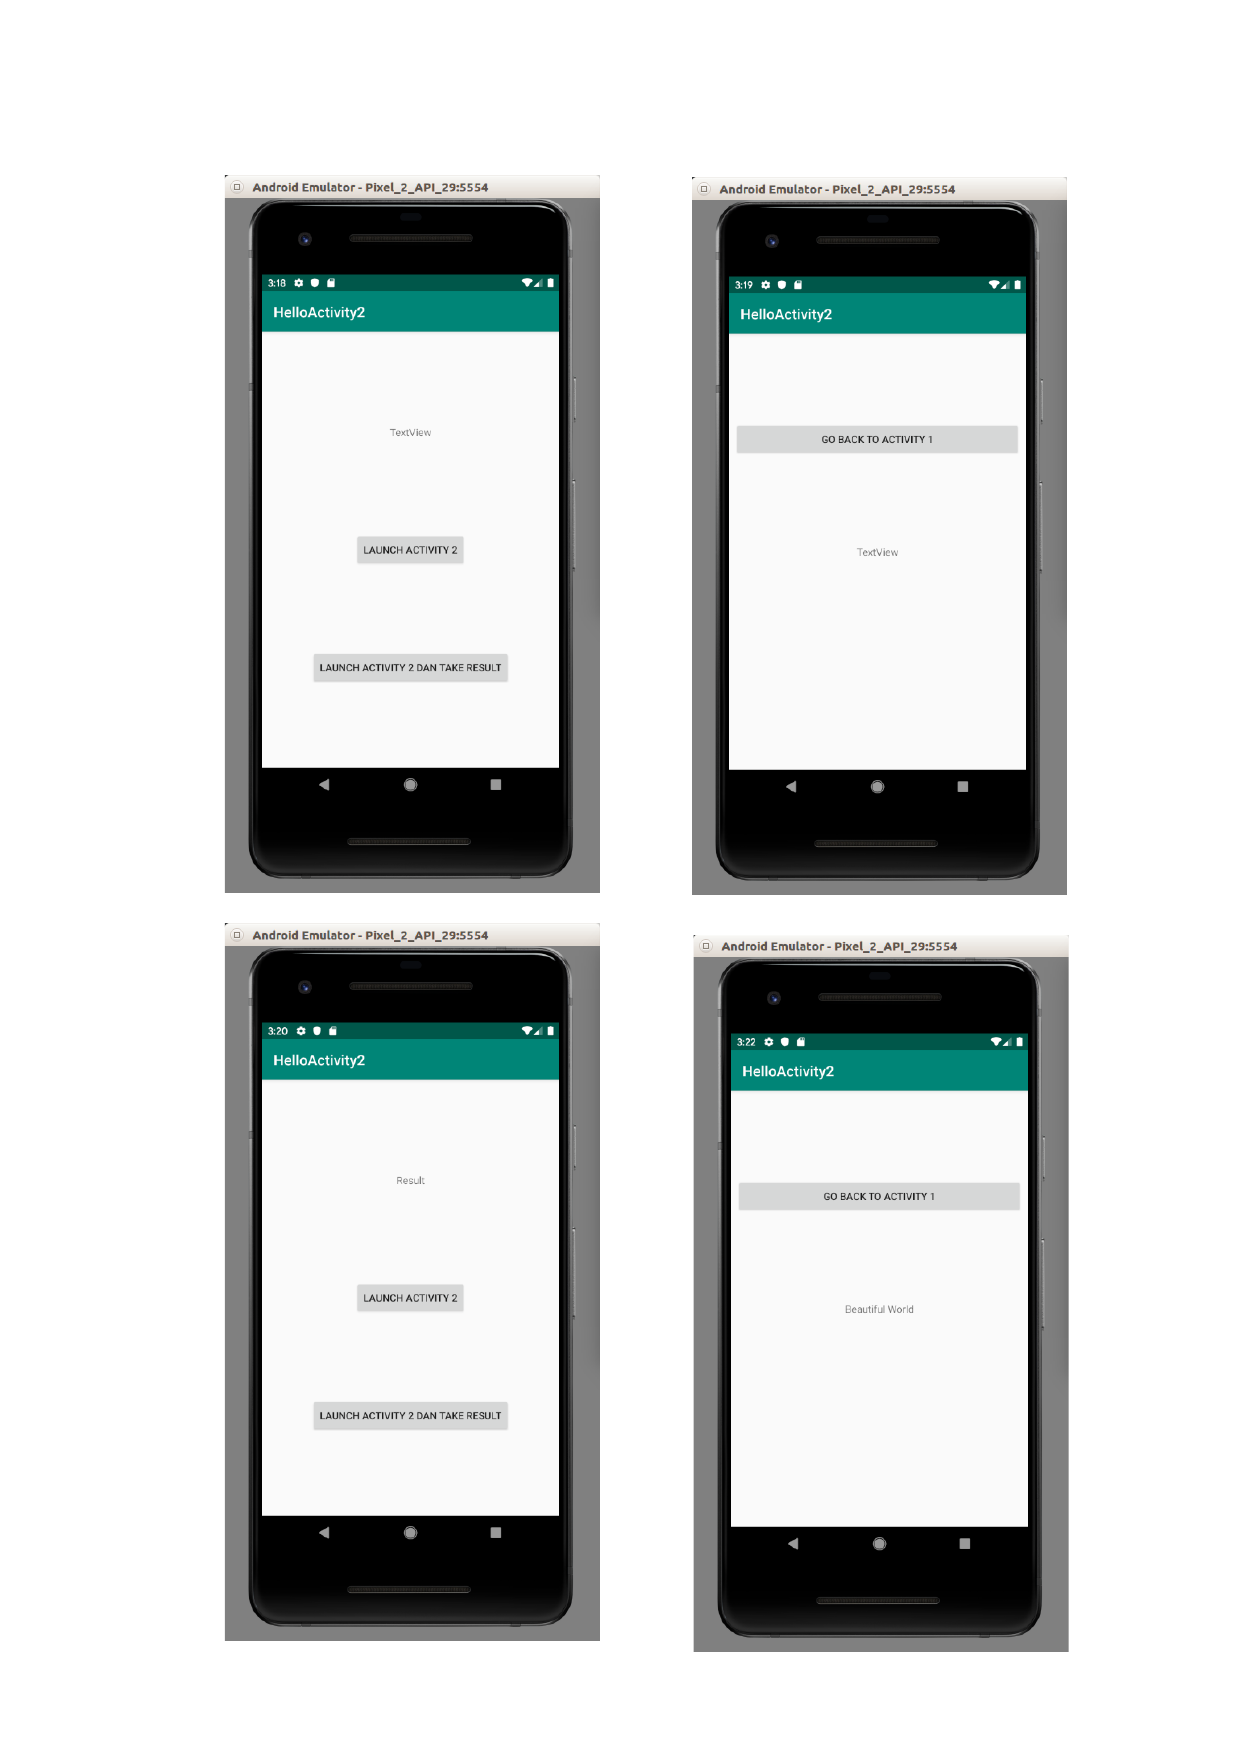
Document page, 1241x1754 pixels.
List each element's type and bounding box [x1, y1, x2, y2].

picture [692, 177, 1067, 895]
picture [224, 923, 600, 1641]
picture [224, 175, 600, 893]
picture [693, 935, 1069, 1652]
